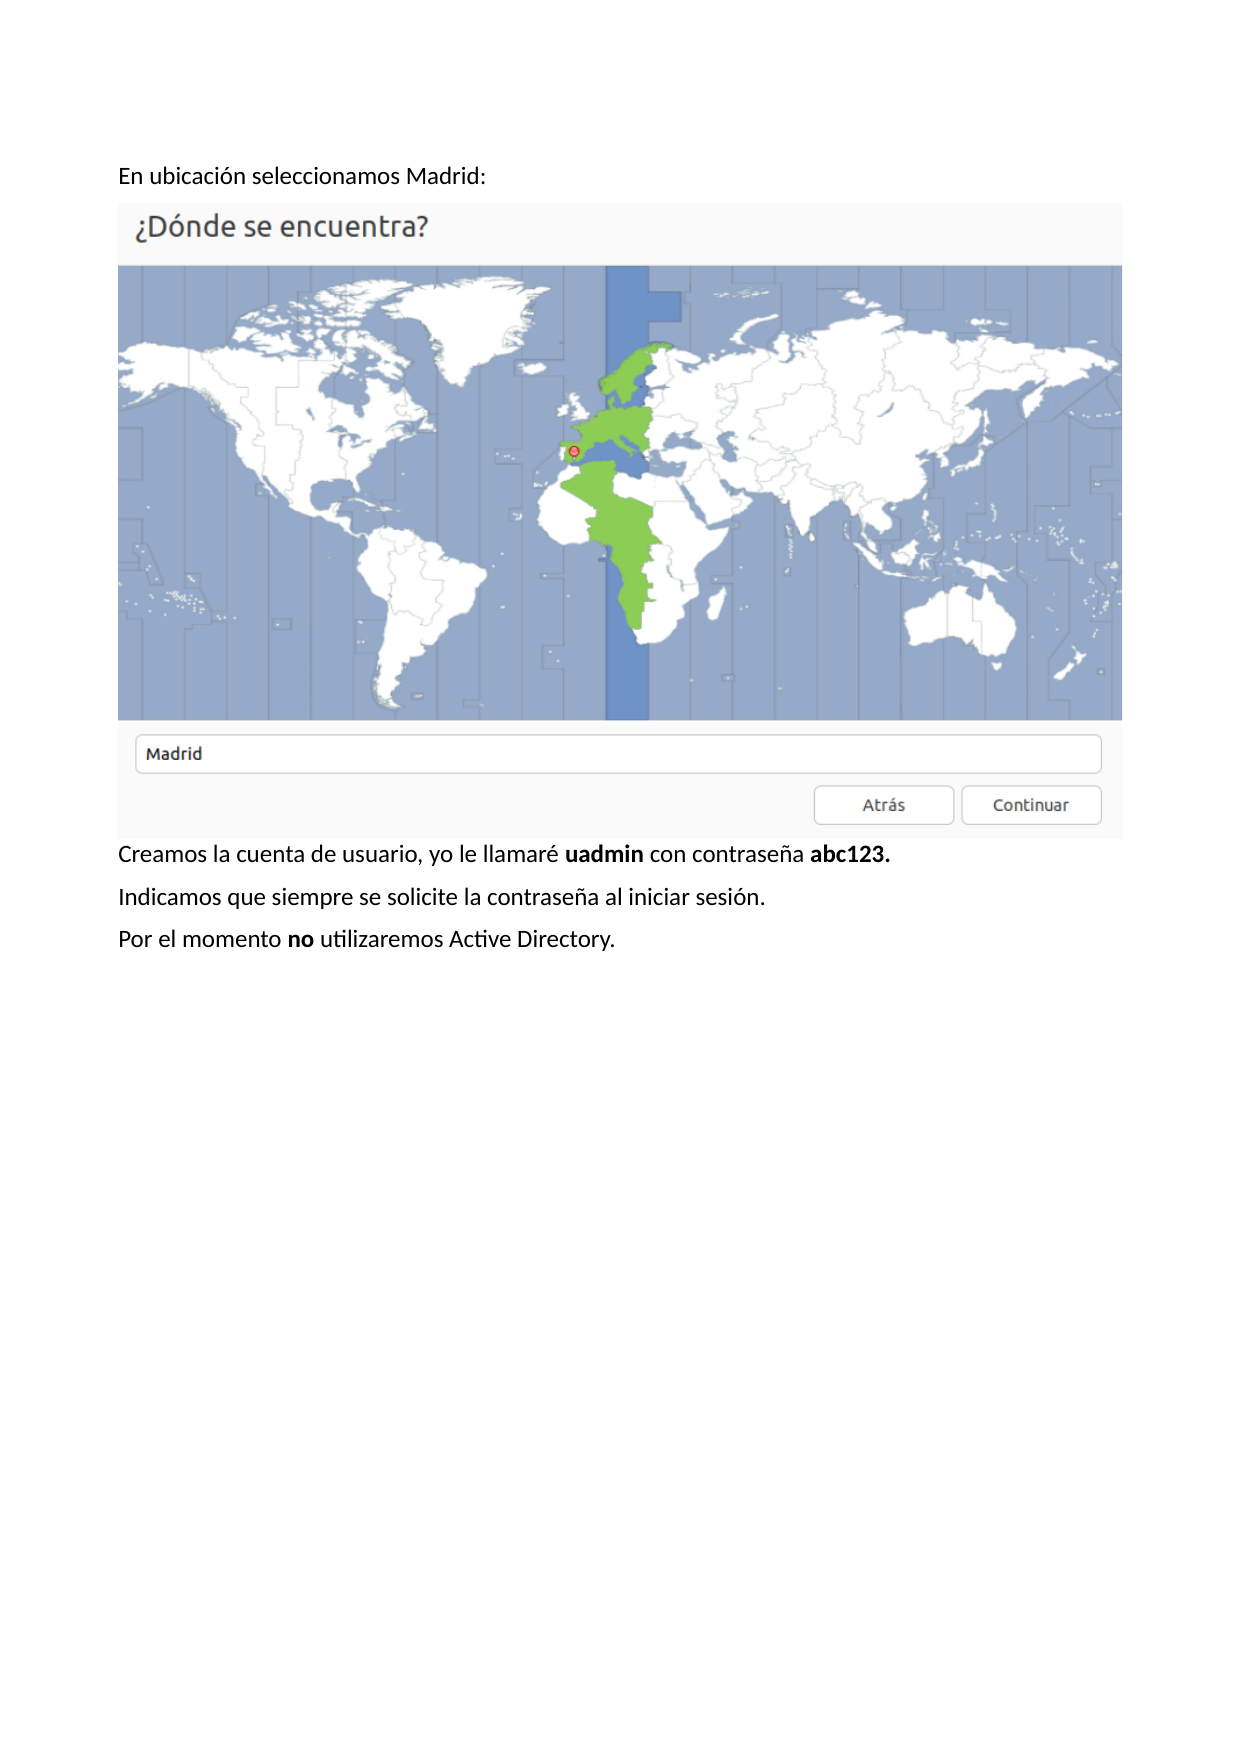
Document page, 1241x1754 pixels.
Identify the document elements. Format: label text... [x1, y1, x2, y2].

text Indicamos que siempre se solicite la contraseña al iniciar sesión. [118, 881, 1122, 911]
text En ubicación seleccionamos Madrid: [118, 160, 1122, 191]
picture [118, 202, 1123, 839]
text Creamos la cuenta de usuario, yo le llamaré uadmin con contraseña abc123. [118, 839, 1122, 869]
text Por el momento no utilizaremos Active Directory. [118, 923, 1122, 954]
